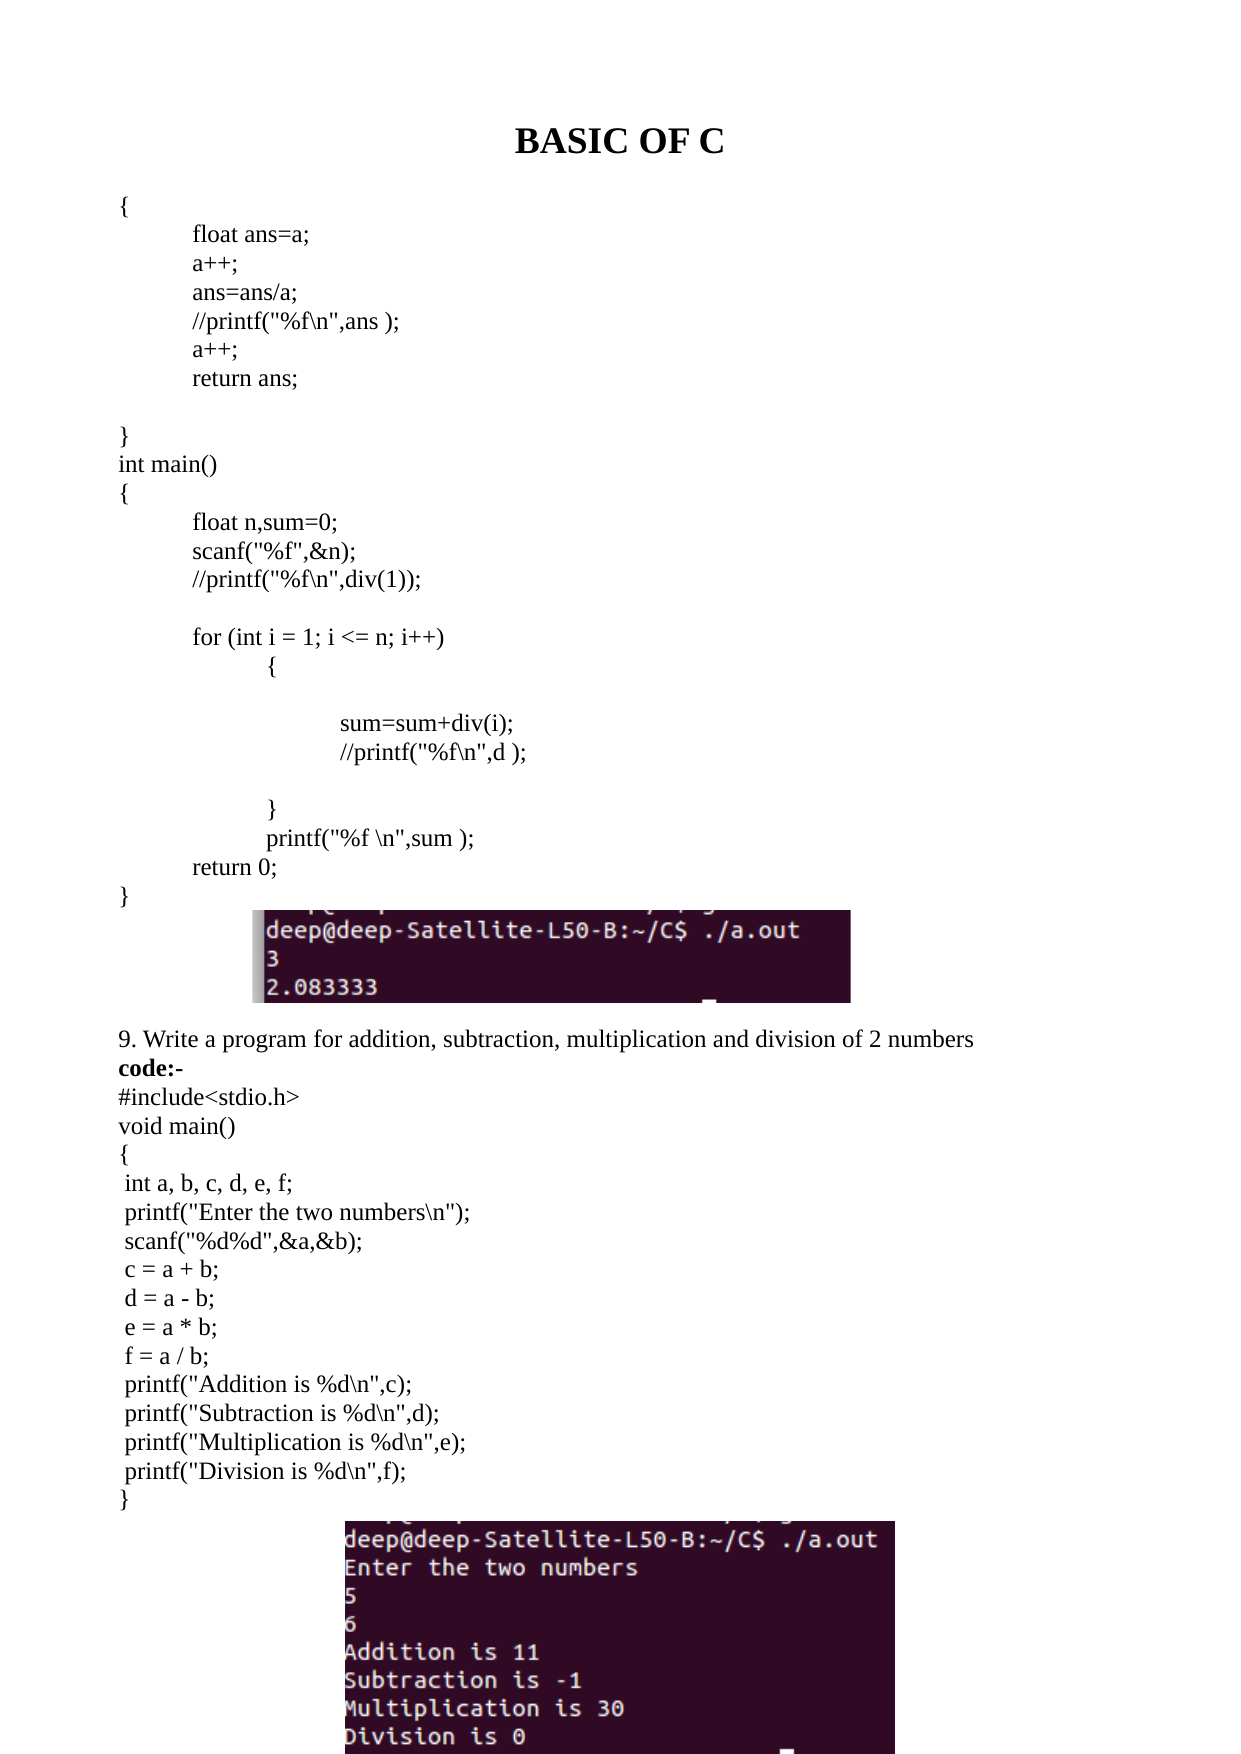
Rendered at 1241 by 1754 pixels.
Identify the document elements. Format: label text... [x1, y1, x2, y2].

text #include<stdio.h> [118, 1082, 1122, 1111]
text scanf("%f",&n); [118, 536, 1122, 564]
text printf("Subtraction is %d\n",d); [118, 1398, 1122, 1427]
text code:- [118, 1053, 1122, 1082]
text { [118, 191, 1122, 219]
text //printf("%f\n",div(1)); [118, 564, 1122, 593]
text d = a - b; [118, 1283, 1122, 1312]
text e = a * b; [118, 1312, 1122, 1341]
text printf("Multiplication is %d\n",e); [118, 1427, 1122, 1456]
text printf("Addition is %d\n",c); [118, 1369, 1122, 1398]
text int a, b, c, d, e, f; [118, 1168, 1122, 1197]
text } [118, 1484, 1122, 1513]
text printf("Division is %d\n",f); [118, 1456, 1122, 1484]
picture [345, 1521, 895, 1754]
text float ans=a; [118, 219, 1122, 248]
text { [118, 478, 1122, 507]
text //printf("%f\n",d ); [118, 737, 1122, 766]
text a++; [118, 248, 1122, 277]
text printf("%f \n",sum ); [118, 823, 1122, 852]
text c = a + b; [118, 1254, 1122, 1283]
text scanf("%d%d",&a,&b); [118, 1226, 1122, 1254]
text { [118, 651, 1122, 679]
text a++; [118, 334, 1122, 363]
text } [118, 421, 1122, 449]
picture [252, 910, 851, 1003]
text f = a / b; [118, 1341, 1122, 1369]
text 9. Write a program for addition, subtraction, multiplication and division of 2 numbers [118, 1024, 1122, 1053]
text int main() [118, 449, 1122, 478]
text sum=sum+div(i); [118, 708, 1122, 737]
text for (int i = 1; i <= n; i++) [118, 622, 1122, 651]
text //printf("%f\n",ans ); [118, 306, 1122, 334]
text { [118, 1139, 1122, 1168]
text ans=ans/a; [118, 277, 1122, 306]
text float n,sum=0; [118, 507, 1122, 536]
text return 0; [118, 852, 1122, 881]
text return ans; [118, 363, 1122, 392]
text } [118, 881, 1122, 909]
text printf("Enter the two numbers\n"); [118, 1197, 1122, 1226]
text void main() [118, 1111, 1122, 1139]
text } [118, 794, 1122, 823]
